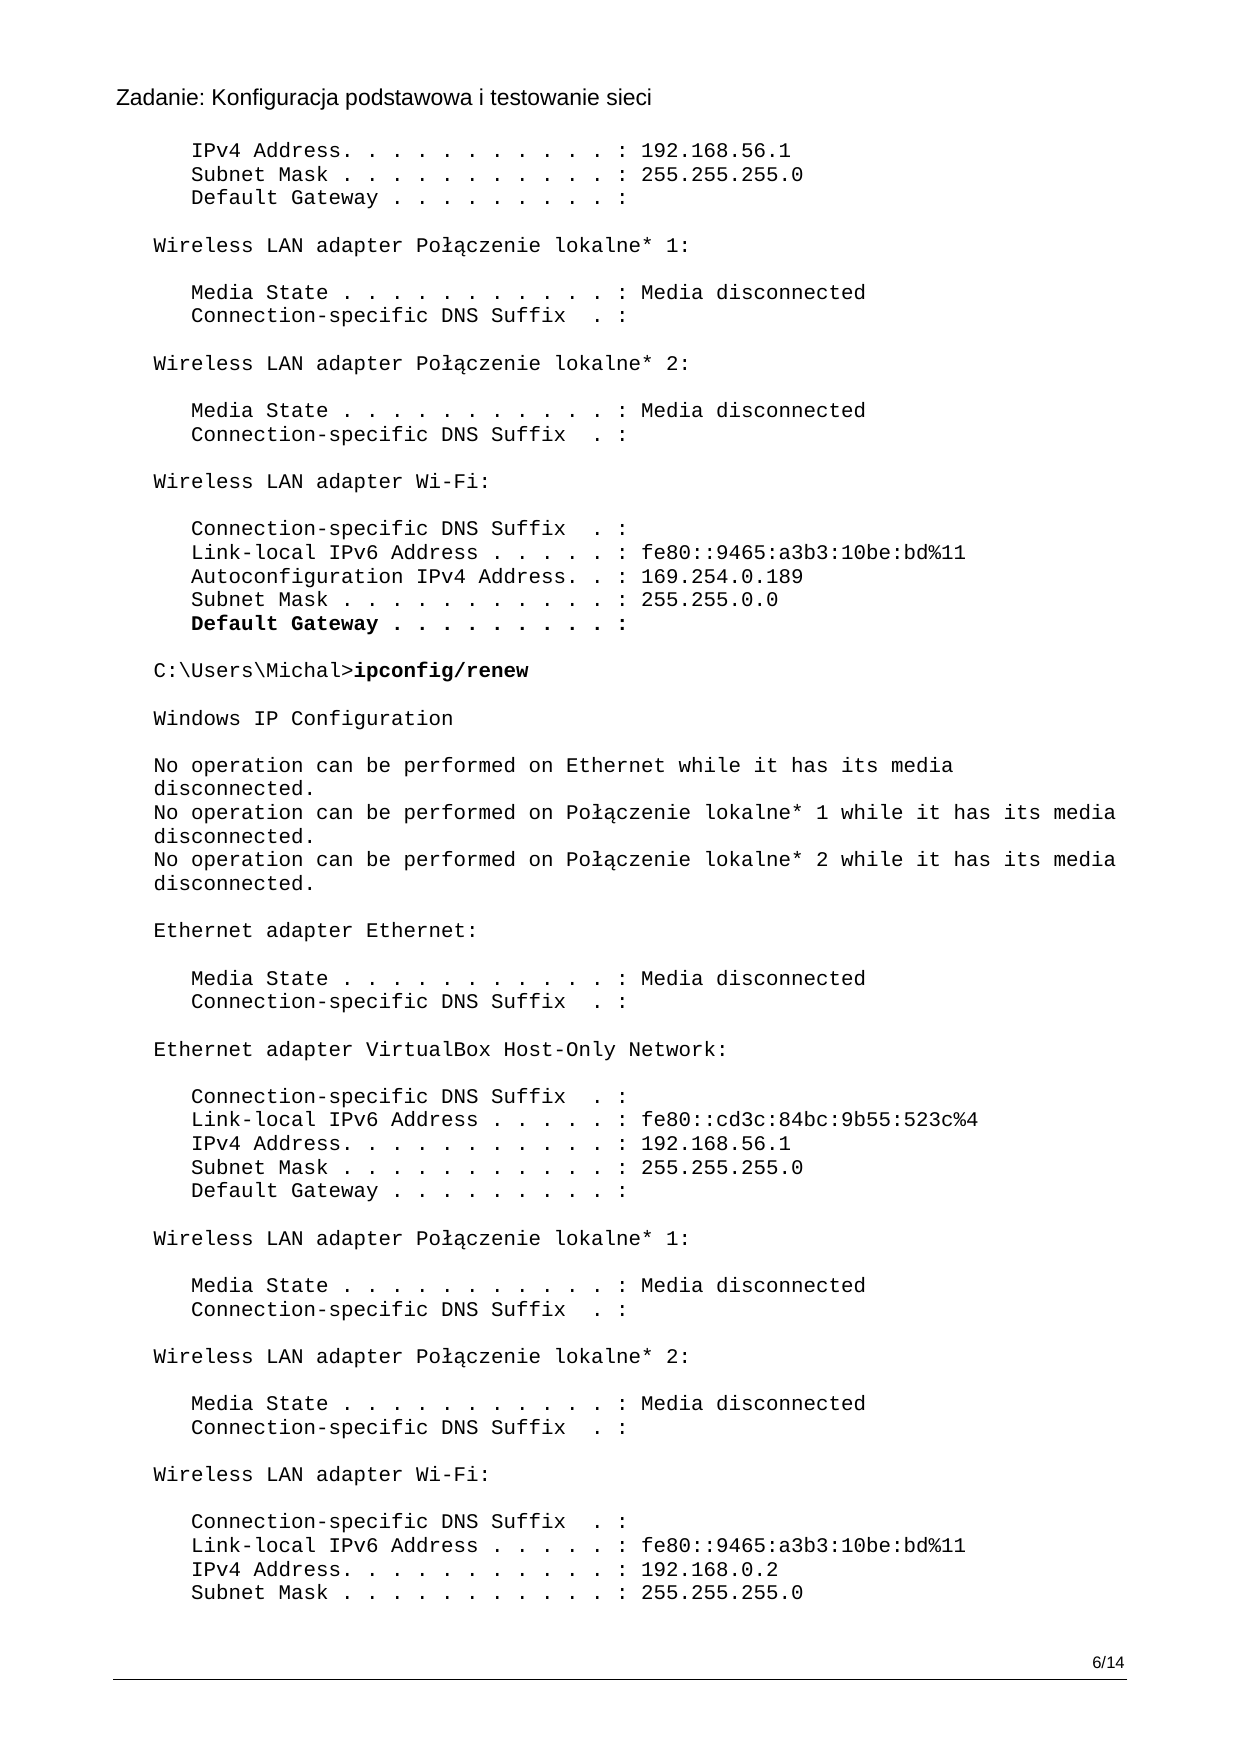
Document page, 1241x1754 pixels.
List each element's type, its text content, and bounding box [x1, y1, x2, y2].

text Media State . . . . . . . . . . . : Media disconnected [153, 968, 1124, 991]
text Connection-specific DNS Suffix . : [153, 1417, 1124, 1441]
text Default Gateway . . . . . . . . . : [153, 613, 1124, 637]
text Subnet Mask . . . . . . . . . . . : 255.255.255.0 [153, 164, 1124, 187]
text Default Gateway . . . . . . . . . : [153, 1180, 1124, 1204]
text Ethernet adapter Ethernet: [153, 920, 1124, 944]
text Media State . . . . . . . . . . . : Media disconnected [153, 1275, 1124, 1299]
text Wireless LAN adapter Wi-Fi: [153, 471, 1124, 495]
text Wireless LAN adapter Połączenie lokalne* 2: [153, 1346, 1124, 1369]
text No operation can be performed on Połączenie lokalne* 1 while it has its media disconnected. [153, 802, 1124, 849]
text Subnet Mask . . . . . . . . . . . : 255.255.255.0 [153, 1582, 1124, 1606]
text Connection-specific DNS Suffix . : [153, 1086, 1124, 1109]
text Ethernet adapter VirtualBox Host-Only Network: [153, 1038, 1124, 1062]
text IPv4 Address. . . . . . . . . . . : 192.168.56.1 [153, 140, 1124, 164]
text Connection-specific DNS Suffix . : [153, 1299, 1124, 1322]
text Link-local IPv6 Address . . . . . : fe80::cd3c:84bc:9b55:523c%4 [153, 1109, 1124, 1133]
text Connection-specific DNS Suffix . : [153, 306, 1124, 329]
text Connection-specific DNS Suffix . : [153, 1511, 1124, 1535]
text Connection-specific DNS Suffix . : [153, 991, 1124, 1015]
text IPv4 Address. . . . . . . . . . . : 192.168.56.1 [153, 1133, 1124, 1157]
text Connection-specific DNS Suffix . : [153, 518, 1124, 542]
text Wireless LAN adapter Wi-Fi: [153, 1464, 1124, 1488]
text Wireless LAN adapter Połączenie lokalne* 1: [153, 234, 1124, 258]
text Wireless LAN adapter Połączenie lokalne* 2: [153, 353, 1124, 376]
text Autoconfiguration IPv4 Address. . : 169.254.0.189 [153, 566, 1124, 589]
text Link-local IPv6 Address . . . . . : fe80::9465:a3b3:10be:bd%11 [153, 1535, 1124, 1559]
text Media State . . . . . . . . . . . : Media disconnected [153, 1393, 1124, 1417]
text IPv4 Address. . . . . . . . . . . : 192.168.0.2 [153, 1559, 1124, 1582]
text Subnet Mask . . . . . . . . . . . : 255.255.255.0 [153, 1157, 1124, 1180]
text Link-local IPv6 Address . . . . . : fe80::9465:a3b3:10be:bd%11 [153, 542, 1124, 566]
text Subnet Mask . . . . . . . . . . . : 255.255.0.0 [153, 589, 1124, 613]
text Connection-specific DNS Suffix . : [153, 424, 1124, 447]
text Media State . . . . . . . . . . . : Media disconnected [153, 400, 1124, 424]
text Media State . . . . . . . . . . . : Media disconnected [153, 282, 1124, 306]
text No operation can be performed on Połączenie lokalne* 2 while it has its media disconnected. [153, 849, 1124, 897]
text Windows IP Configuration [153, 707, 1124, 731]
text Default Gateway . . . . . . . . . : [153, 187, 1124, 211]
text C:\Users\Michal>ipconfig/renew [153, 660, 1124, 684]
text No operation can be performed on Ethernet while it has its media disconnected. [153, 755, 1124, 802]
text Wireless LAN adapter Połączenie lokalne* 1: [153, 1228, 1124, 1251]
